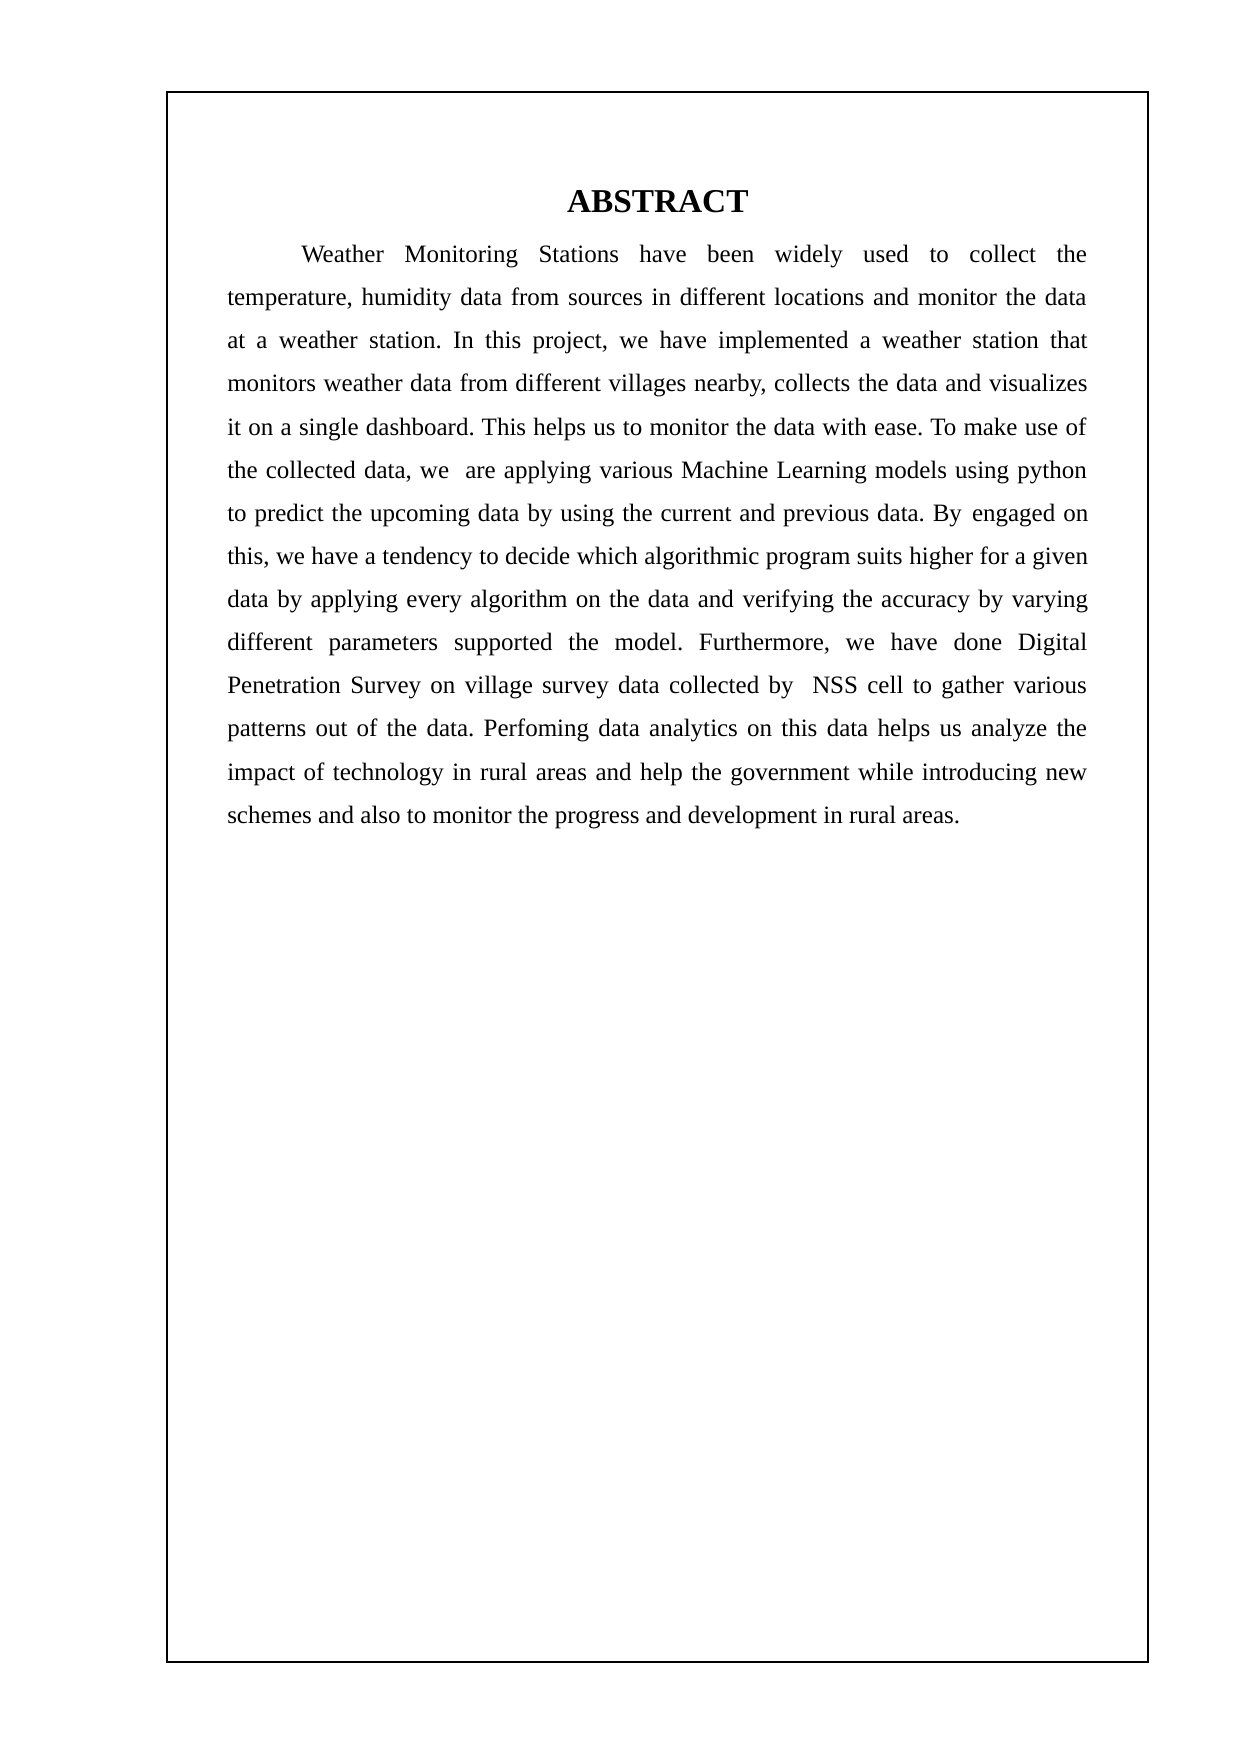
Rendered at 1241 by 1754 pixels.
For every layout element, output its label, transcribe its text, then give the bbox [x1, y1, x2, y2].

text ABSTRACT [227, 182, 1088, 220]
text Weather Monitoring Stations have been widely used to collect the temperature, humidity data from sources in different locations and monitor the data at a weather station. In this project, we have implemented a weather station that monitors weather data from different villages nearby, collects the data and visualizes it on a single dashboard. This helps us to monitor the data with ease. To make use of the collected data, we are applying various Machine Learning models using python to predict the upcoming data by using the current and previous data. By engaged on this, we have a tendency to decide which algorithmic program suits higher for a given data by applying every algorithm on the data and verifying the accuracy by varying different parameters supported the model. Furthermore, we have done Digital Penetration Survey on village survey data collected by NSS cell to gather various patterns out of the data. Perfoming data analytics on this data helps us analyze the impact of technology in rural areas and help the government while introducing new schemes and also to monitor the progress and development in rural areas. [227, 239, 1088, 828]
